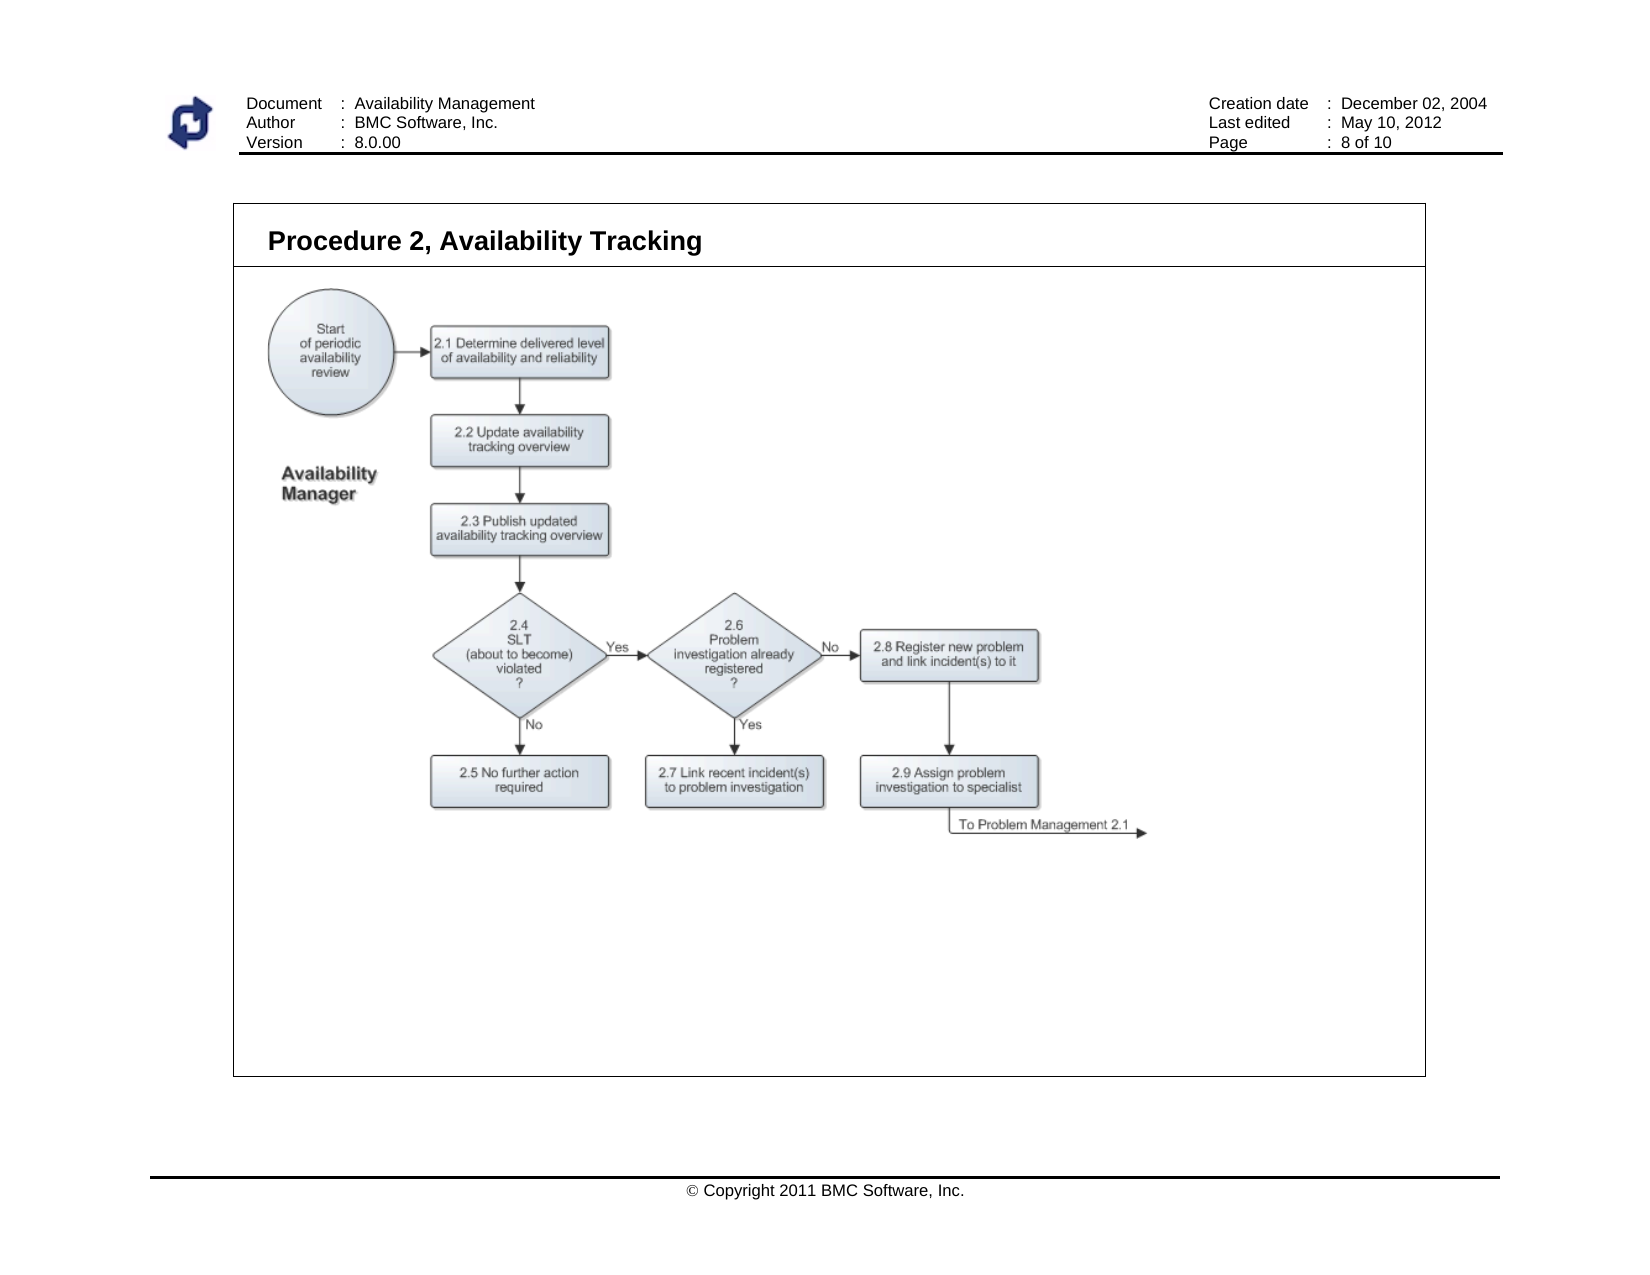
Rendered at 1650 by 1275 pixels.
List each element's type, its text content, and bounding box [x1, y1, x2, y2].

picture [267, 288, 1148, 839]
table_cell [234, 267, 1425, 1076]
picture [165, 95, 217, 151]
table_header Procedure 2, Availability Tracking [234, 204, 1425, 266]
